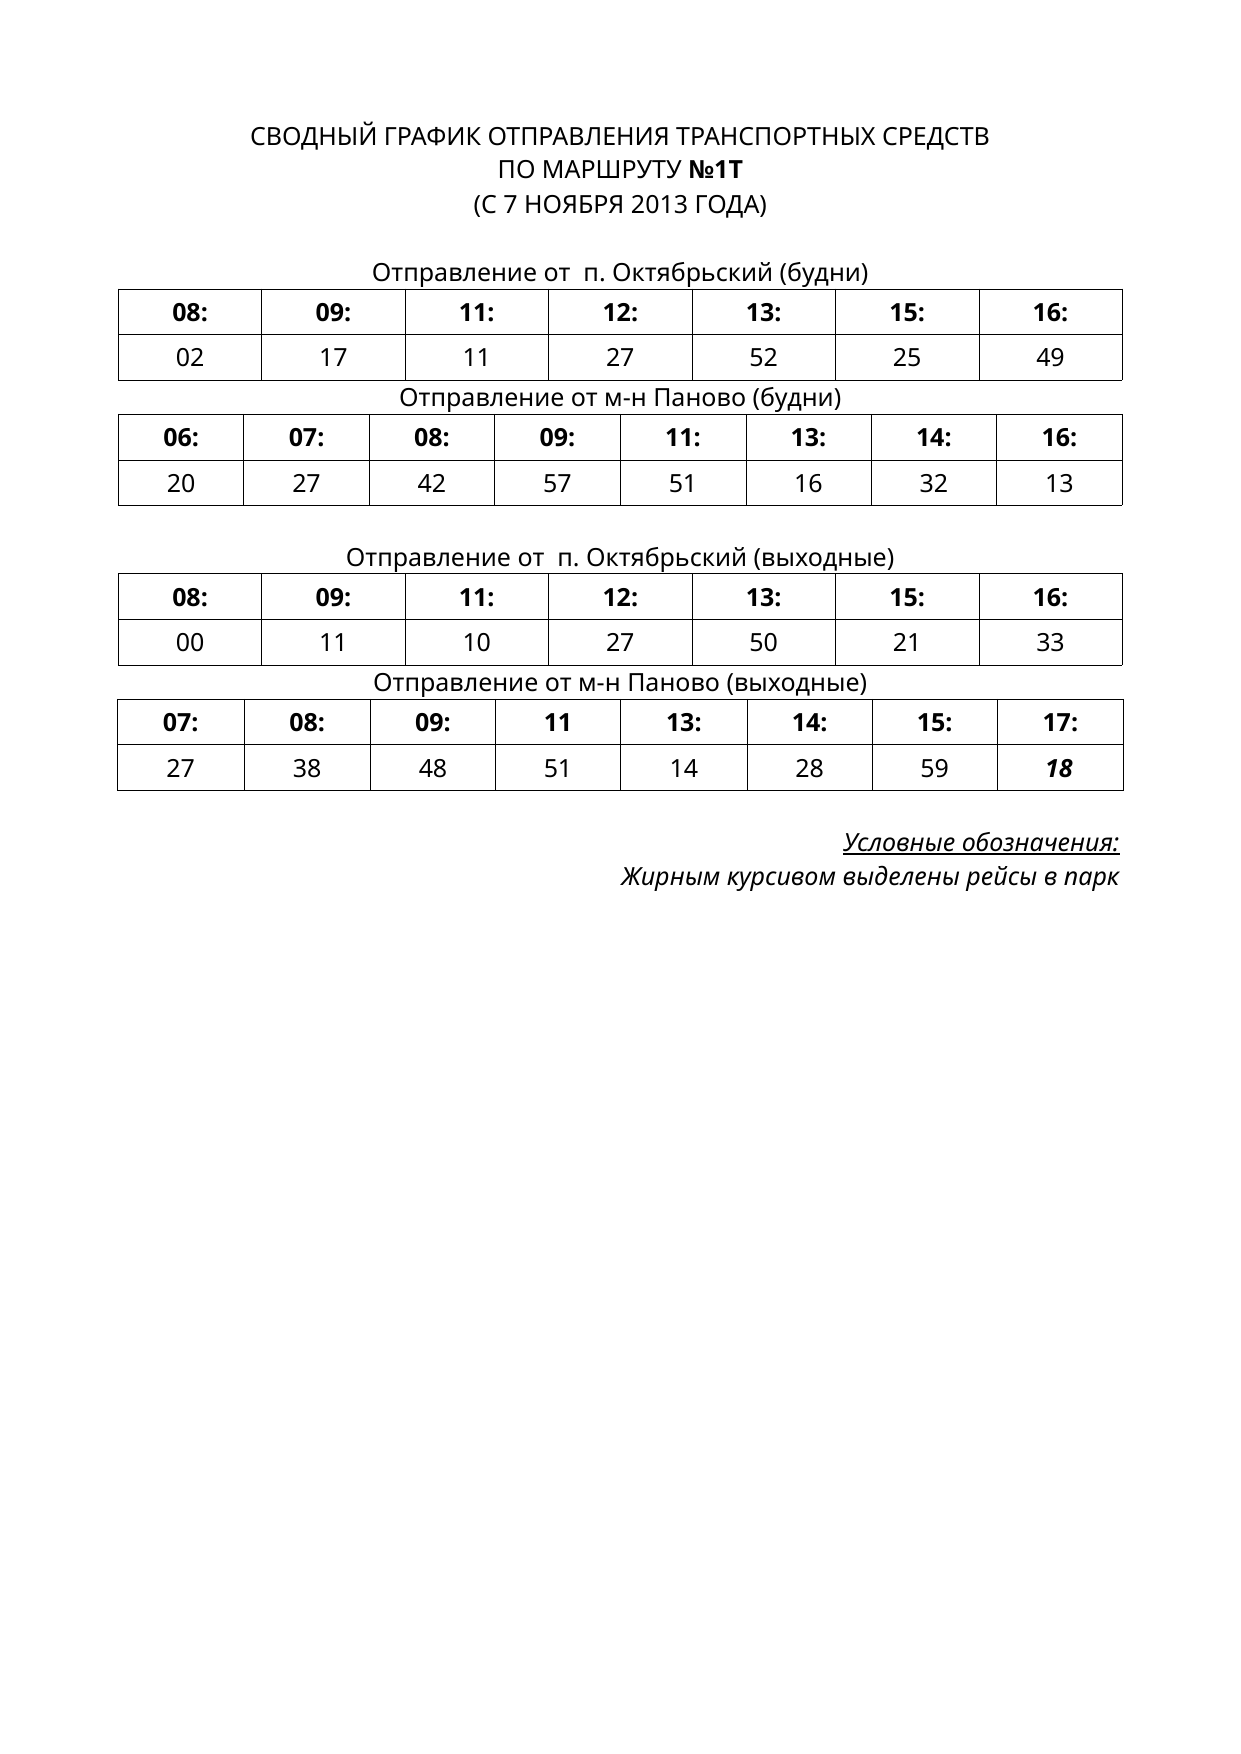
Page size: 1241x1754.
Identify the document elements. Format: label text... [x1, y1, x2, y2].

table_header 14: [748, 700, 872, 744]
table_cell 52 [693, 335, 835, 380]
table_header 13: [693, 574, 835, 619]
table_header 09: [495, 415, 620, 459]
table_header 16: [980, 290, 1122, 334]
table_header 07: [118, 700, 244, 744]
table_cell 28 [748, 745, 872, 790]
table_cell 27 [549, 335, 692, 380]
table_cell 38 [245, 745, 370, 790]
table_cell 25 [836, 335, 979, 380]
table_header 12: [549, 290, 692, 334]
table_header 11: [406, 574, 548, 619]
table_header 07: [244, 415, 369, 459]
table_header 08: [370, 415, 494, 459]
table_header 11: [406, 290, 548, 334]
table_cell 20 [119, 461, 243, 505]
table_cell 17 [262, 335, 405, 380]
text Условные обозначения: [118, 824, 1122, 858]
table_cell 57 [495, 461, 620, 505]
text Отправление от м-н Паново (будни) [118, 381, 1122, 414]
table_header 09: [262, 574, 405, 619]
text Отправление от п. Октябрьский (выходные) [118, 539, 1122, 573]
table_header 13: [747, 415, 871, 459]
table_cell 49 [980, 335, 1122, 380]
table_header 08: [245, 700, 370, 744]
text Отправление от п. Октябрьский (будни) [118, 254, 1122, 288]
table_header 12: [549, 574, 692, 619]
table_header 15: [836, 290, 979, 334]
table_cell 32 [872, 461, 996, 505]
table_cell 51 [496, 745, 620, 790]
text Отправление от м-н Паново (выходные) [118, 666, 1122, 699]
table_cell 21 [836, 620, 979, 664]
table_header 11: [621, 415, 746, 459]
table_header 08: [119, 290, 261, 334]
table_cell 27 [549, 620, 692, 664]
table_header 09: [262, 290, 405, 334]
table_header 15: [873, 700, 997, 744]
text СВОДНЫЙ ГРАФИК ОТПРАВЛЕНИЯ ТРАНСПОРТНЫХ СРЕДСТВ [118, 118, 1122, 152]
table_header 16: [980, 574, 1122, 619]
table_cell 42 [370, 461, 494, 505]
table_header 16: [997, 415, 1122, 459]
table_header 15: [836, 574, 979, 619]
table_cell 10 [406, 620, 548, 664]
table_cell 51 [621, 461, 746, 505]
table_cell 48 [371, 745, 495, 790]
table_cell 14 [621, 745, 747, 790]
table_header 11 [496, 700, 620, 744]
table_header 09: [371, 700, 495, 744]
table_cell 16 [747, 461, 871, 505]
table_cell 00 [119, 620, 261, 664]
table_cell 59 [873, 745, 997, 790]
table_cell 18 [998, 745, 1123, 790]
table_cell 11 [406, 335, 548, 380]
text (С 7 НОЯБРЯ 2013 ГОДА) [118, 186, 1122, 220]
table_cell 27 [244, 461, 369, 505]
table_cell 27 [118, 745, 244, 790]
table_header 13: [693, 290, 835, 334]
table_cell 33 [980, 620, 1122, 664]
table_cell 11 [262, 620, 405, 664]
table_header 13: [621, 700, 747, 744]
table_cell 02 [119, 335, 261, 380]
table_cell 13 [997, 461, 1122, 505]
table_header 17: [998, 700, 1123, 744]
table_header 14: [872, 415, 996, 459]
text ПО МАРШРУТУ №1Т [118, 152, 1122, 186]
table_header 06: [119, 415, 243, 459]
text Жирным курсивом выделены рейсы в парк [118, 858, 1122, 892]
table_cell 50 [693, 620, 835, 664]
table_header 08: [119, 574, 261, 619]
